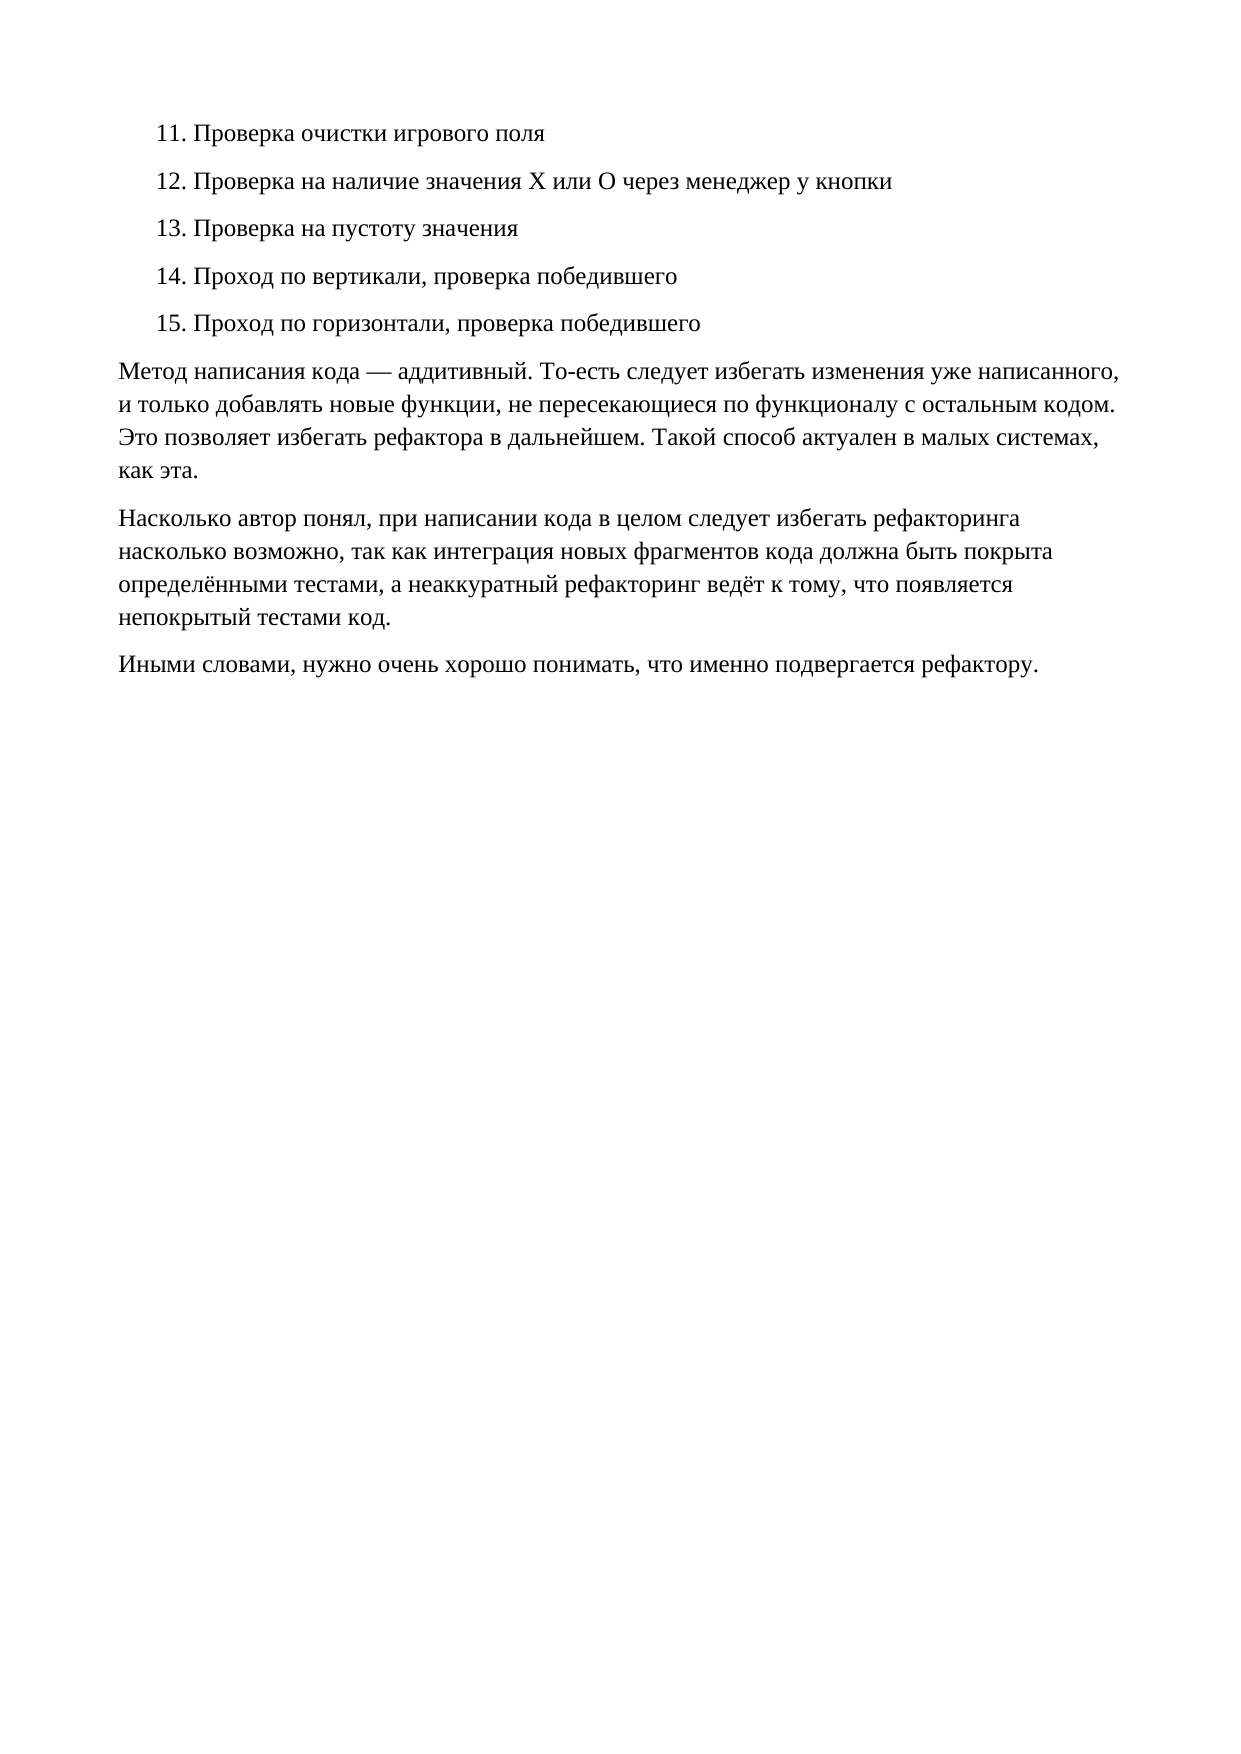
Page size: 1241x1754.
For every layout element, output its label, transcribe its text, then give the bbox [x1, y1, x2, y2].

list Проверка очистки игрового поля [156, 118, 1122, 147]
text Метод написания кода — аддитивный. То-есть следует избегать изменения уже написанного, и только добавлять новые функции, не пересекающиеся по функционалу с остальным кодом. Это позволяет избегать рефактора в дальнейшем. Такой способ актуален в малых системах, как эта. [118, 356, 1122, 484]
list Проверка на пустоту значения [156, 213, 1122, 242]
text Насколько автор понял, при написании кода в целом следует избегать рефакторинга насколько возможно, так как интеграция новых фрагментов кода должна быть покрыта определёнными тестами, а неаккуратный рефакторинг ведёт к тому, что появляется непокрытый тестами код. [118, 503, 1122, 631]
list Проход по горизонтали, проверка победившего [156, 308, 1122, 337]
list Проверка на наличие значения X или O через менеджер у кнопки [156, 166, 1122, 194]
text Иными словами, нужно очень хорошо понимать, что именно подвергается рефактору. [118, 649, 1122, 678]
list Проход по вертикали, проверка победившего [156, 261, 1122, 290]
